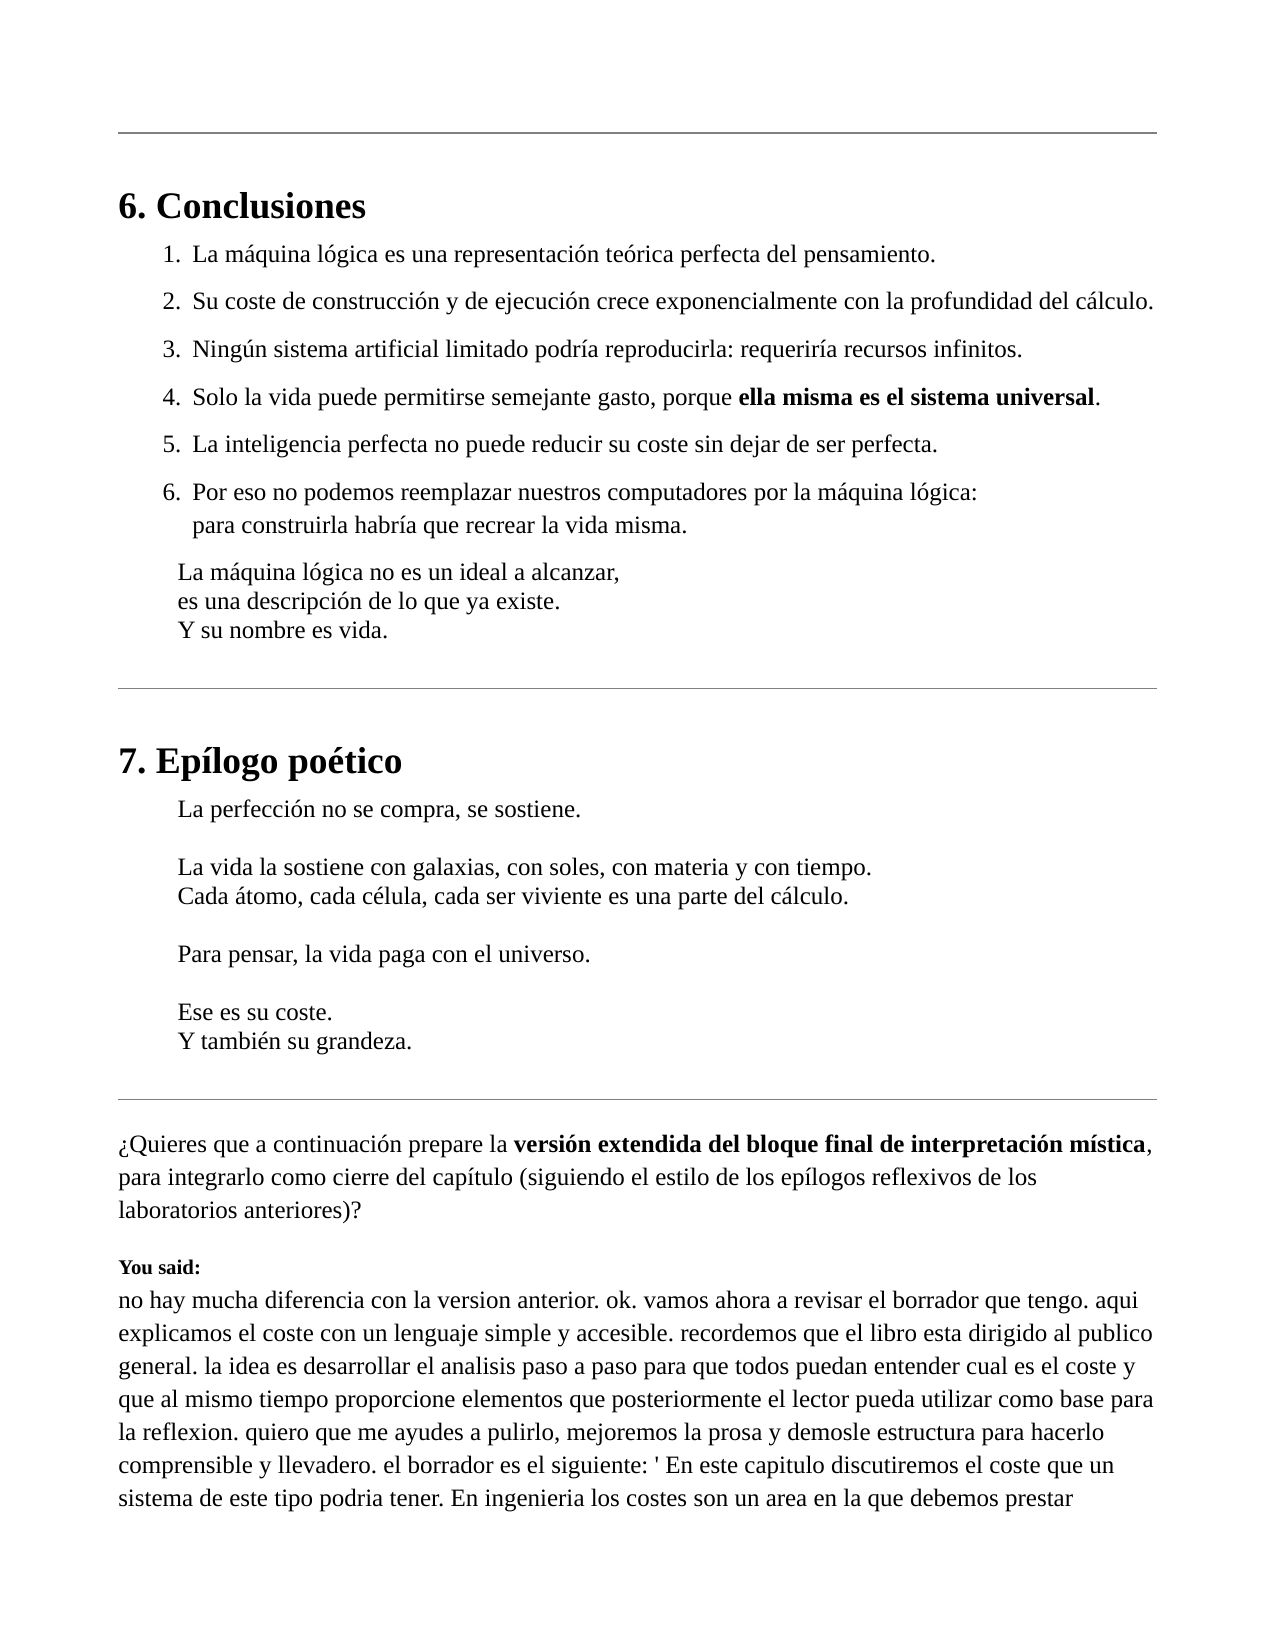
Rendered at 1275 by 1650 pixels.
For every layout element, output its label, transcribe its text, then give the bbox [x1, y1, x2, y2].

text La perfección no se compra, se sostiene. [177, 794, 1098, 823]
text ¿Quieres que a continuación prepare la versión extendida del bloque final de interpretación mística, para integrarlo como cierre del capítulo (siguiendo el estilo de los epílogos reflexivos de los laboratorios anteriores)? [118, 1129, 1157, 1223]
list Por eso no podemos reemplazar nuestros computadores por la máquina lógica: para construirla habría que recrear la vida misma. [162, 477, 1157, 539]
text Para pensar, la vida paga con el universo. [177, 939, 1098, 968]
subtitle 6. Conclusiones [118, 183, 1157, 226]
list Solo la vida puede permitirse semejante gasto, porque ella misma es el sistema universal. [162, 382, 1157, 410]
list La inteligencia perfecta no puede reducir su coste sin dejar de ser perfecta. [162, 429, 1157, 458]
text La máquina lógica no es un ideal a alcanzar, es una descripción de lo que ya existe. Y su nombre es vida. [177, 557, 1098, 644]
list Ningún sistema artificial limitado podría reproducirla: requeriría recursos infinitos. [162, 334, 1157, 363]
list La máquina lógica es una representación teórica perfecta del pensamiento. [162, 239, 1157, 268]
text no hay mucha diferencia con la version anterior. ok. vamos ahora a revisar el borrador que tengo. aqui explicamos el coste con un lenguaje simple y accesible. recordemos que el libro esta dirigido al publico general. la idea es desarrollar el analisis paso a paso para que todos puedan entender cual es el coste y que al mismo tiempo proporcione elementos que posteriormente el lector pueda utilizar como base para la reflexion. quiero que me ayudes a pulirlo, mejoremos la prosa y demosle estructura para hacerlo comprensible y llevadero. el borrador es el siguiente: ' En este capitulo discutiremos el coste que un sistema de este tipo podria tener. En ingenieria los costes son un area en la que debemos prestar [118, 1285, 1157, 1512]
text La vida la sostiene con galaxias, con soles, con materia y con tiempo. Cada átomo, cada célula, cada ser viviente es una parte del cálculo. [177, 852, 1098, 910]
subtitle 7. Epílogo poético [118, 738, 1157, 781]
list Su coste de construcción y de ejecución crece exponencialmente con la profundidad del cálculo. [162, 286, 1157, 315]
subtitle You said: [118, 1255, 1157, 1279]
text Ese es su coste. Y también su grandeza. [177, 997, 1098, 1055]
